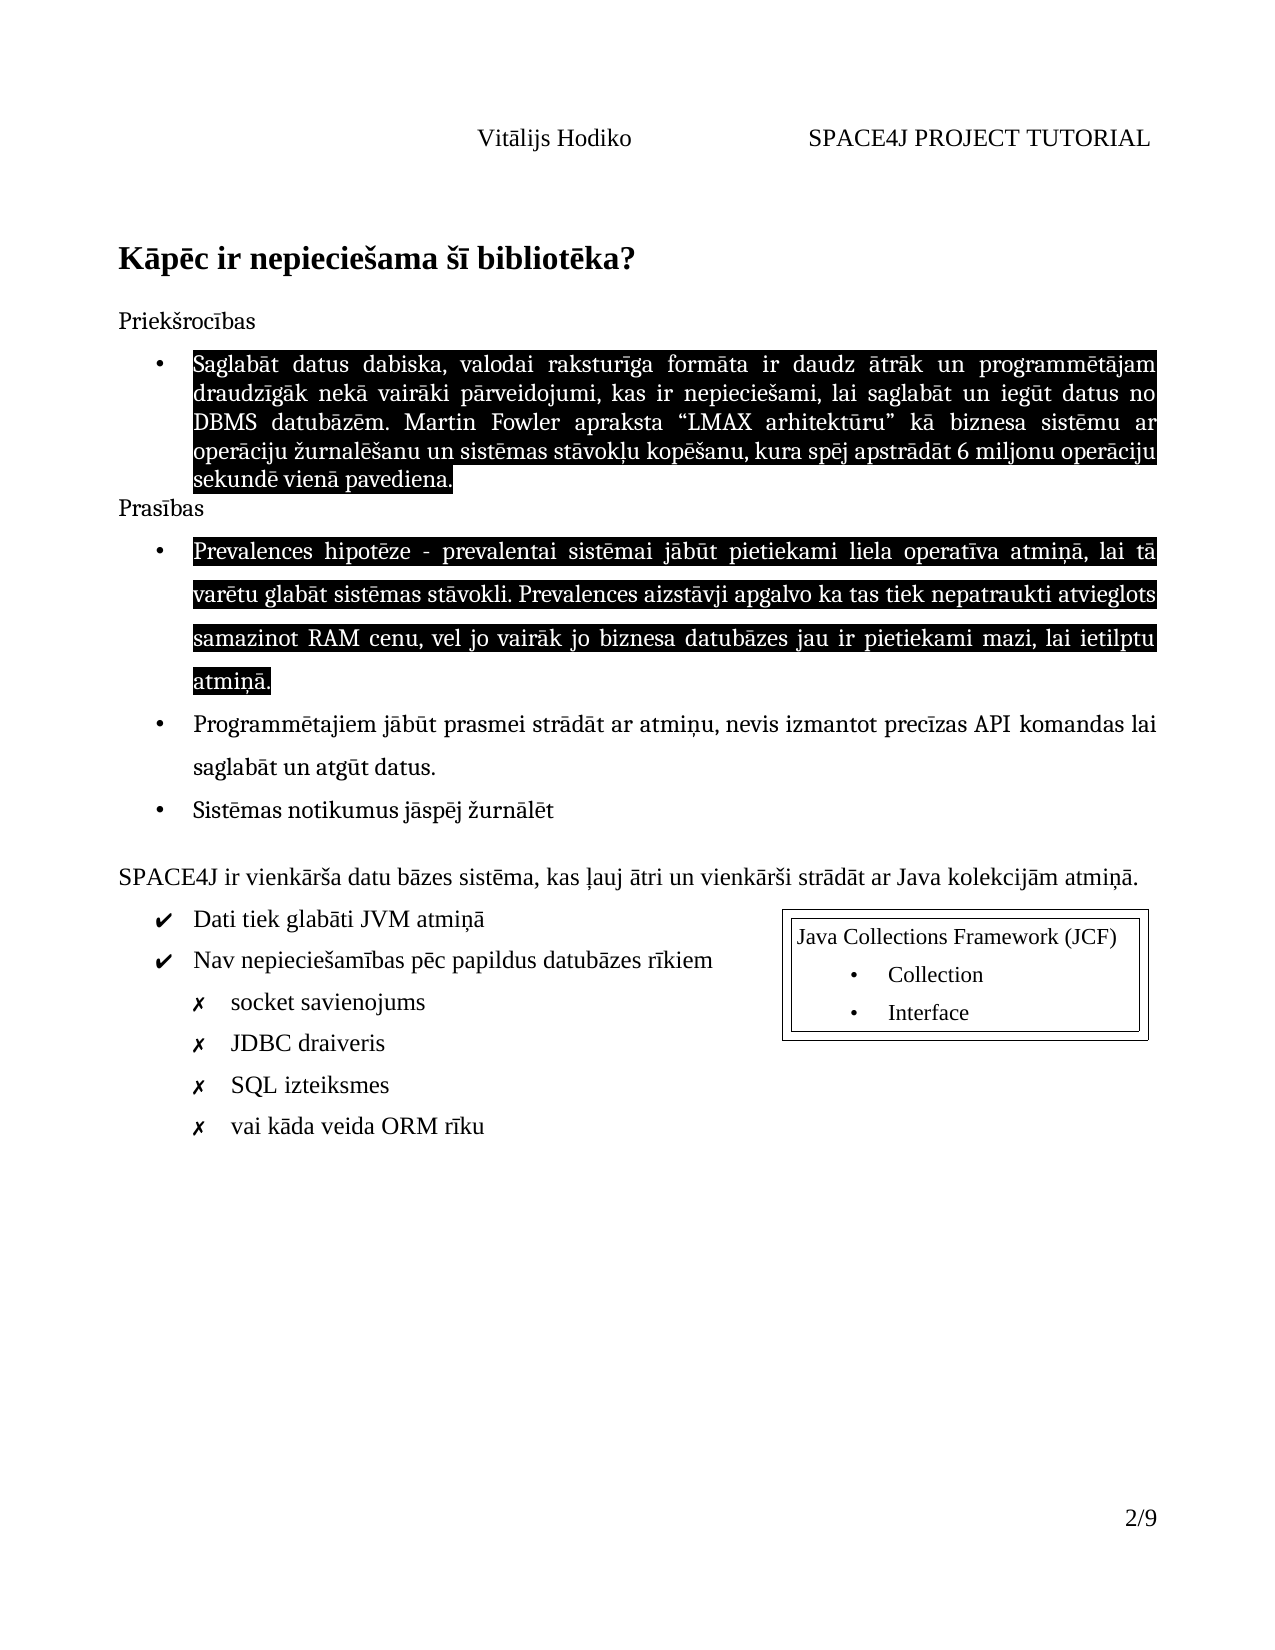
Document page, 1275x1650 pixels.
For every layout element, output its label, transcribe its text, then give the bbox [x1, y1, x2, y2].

text SPACE4J ir vienkārša datu bāzes sistēma, kas ļauj ātri un vienkārši strādāt ar Java kolekcijām atmiņā. [118, 863, 1157, 891]
list vai kāda veida ORM rīku [193, 1112, 1157, 1140]
list Programmētajiem jābūt prasmei strādāt ar atmiņu, nevis izmantot precīzas API komandas lai saglabāt un atgūt datus. [156, 710, 1157, 782]
text Prasības [118, 494, 1157, 523]
list Dati tiek glabāti JVM atmiņā [156, 905, 1157, 932]
list Dati tiek glabāti JVM atmiņā [783, 910, 1148, 1040]
list Prevalences hipotēze - prevalentai sistēmai jābūt pietiekami liela operatīva atmiņā, lai tā varētu glabāt sistēmas stāvokli. Prevalences aizstāvji apgalvo ka tas tiek nepatraukti atvieglots samazinot RAM cenu, vel jo vairāk jo biznesa datubāzes jau ir pietiekami mazi, lai ietilptu atmiņā. [156, 537, 1157, 695]
list Nav nepieciešamības pēc papildus datubāzes rīkiem [156, 946, 782, 974]
list SQL izteiksmes [193, 1071, 1157, 1099]
list Sistēmas notikumus jāspēj žurnālēt [156, 796, 1157, 825]
table_header Java Collections Framework (JCF) Collection Interface [792, 919, 1139, 1031]
list Saglabāt datus dabiska, valodai raksturīga formāta ir daudz ātrāk un programmētājam draudzīgāk nekā vairāki pārveidojumi, kas ir nepieciešami, lai saglabāt un iegūt datus no DBMS datubāzēm. Martin Fowler apraksta “LMAX arhitektūru” kā biznesa sistēmu ar operāciju žurnalēšanu un sistēmas stāvokļu kopēšanu, kura spēj apstrādāt 6 miljonu operāciju sekundē vienā pavediena. [156, 350, 1157, 494]
list socket savienojums [193, 988, 782, 1016]
text Priekšrocības [118, 307, 1157, 336]
list JDBC draiveris [193, 1029, 1157, 1057]
subtitle Kāpēc ir nepieciešama šī bibliotēka? [118, 239, 1157, 276]
